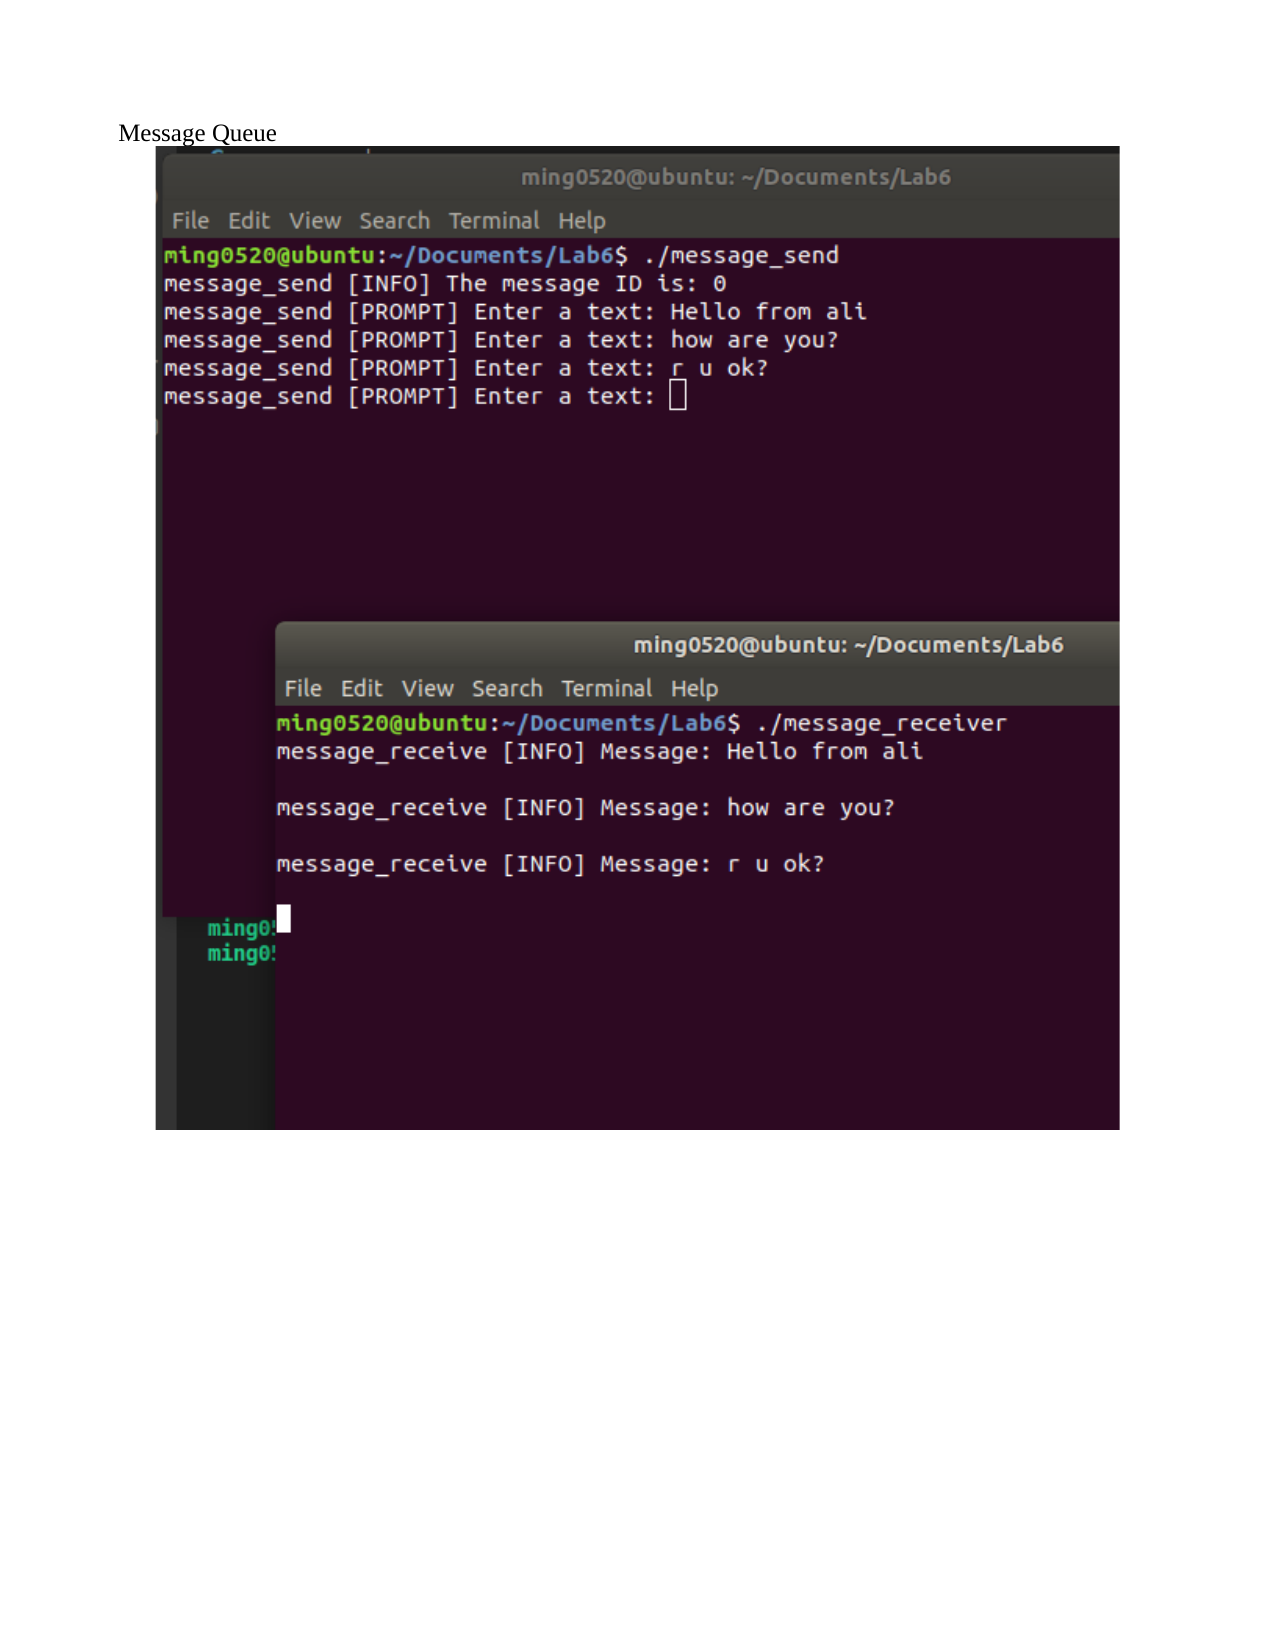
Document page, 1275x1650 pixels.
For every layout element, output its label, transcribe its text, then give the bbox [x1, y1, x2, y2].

picture [155, 146, 1120, 1130]
text Message Queue [118, 118, 1157, 147]
